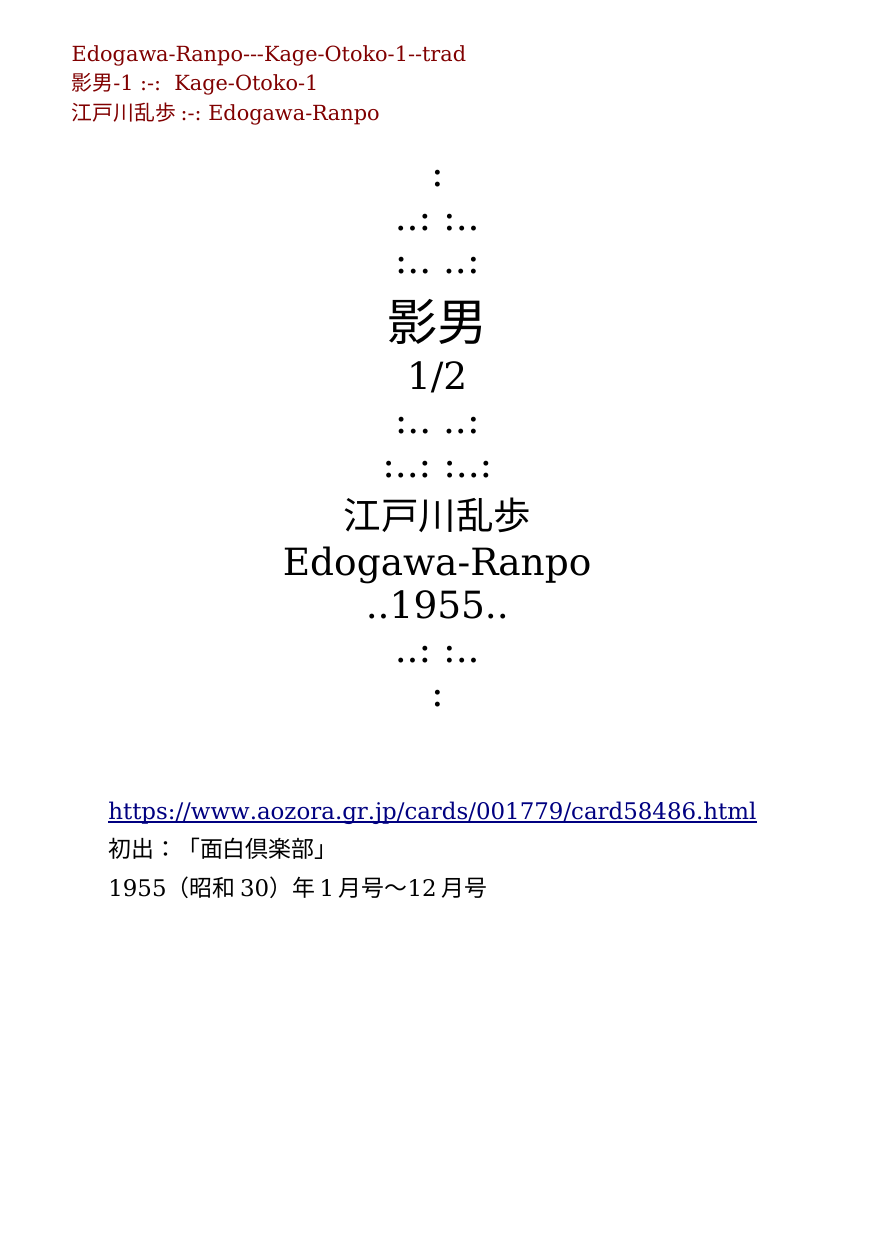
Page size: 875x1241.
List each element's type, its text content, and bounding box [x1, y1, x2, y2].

text 影男-1 :-: Kage-Otoko-1 [71, 66, 803, 96]
text 初出：「面白倶楽部」 [72, 831, 802, 864]
text 江戸川乱歩 :-: Edogawa-Ranpo [71, 96, 803, 127]
subtitle : ..: :.. :.. ..: 影男 1/2 :.. ..: :..: :..: 江戸川乱歩 Edogawa-Ranpo ..1955.. ..: :.. : [36, 152, 838, 715]
text 1955（昭和30）年1月号～12月号 [72, 870, 802, 903]
text https://www.aozora.gr.jp/cards/001779/card58486.html [72, 798, 802, 825]
text Edogawa-Ranpo---Kage-Otoko-1--trad [71, 42, 803, 66]
